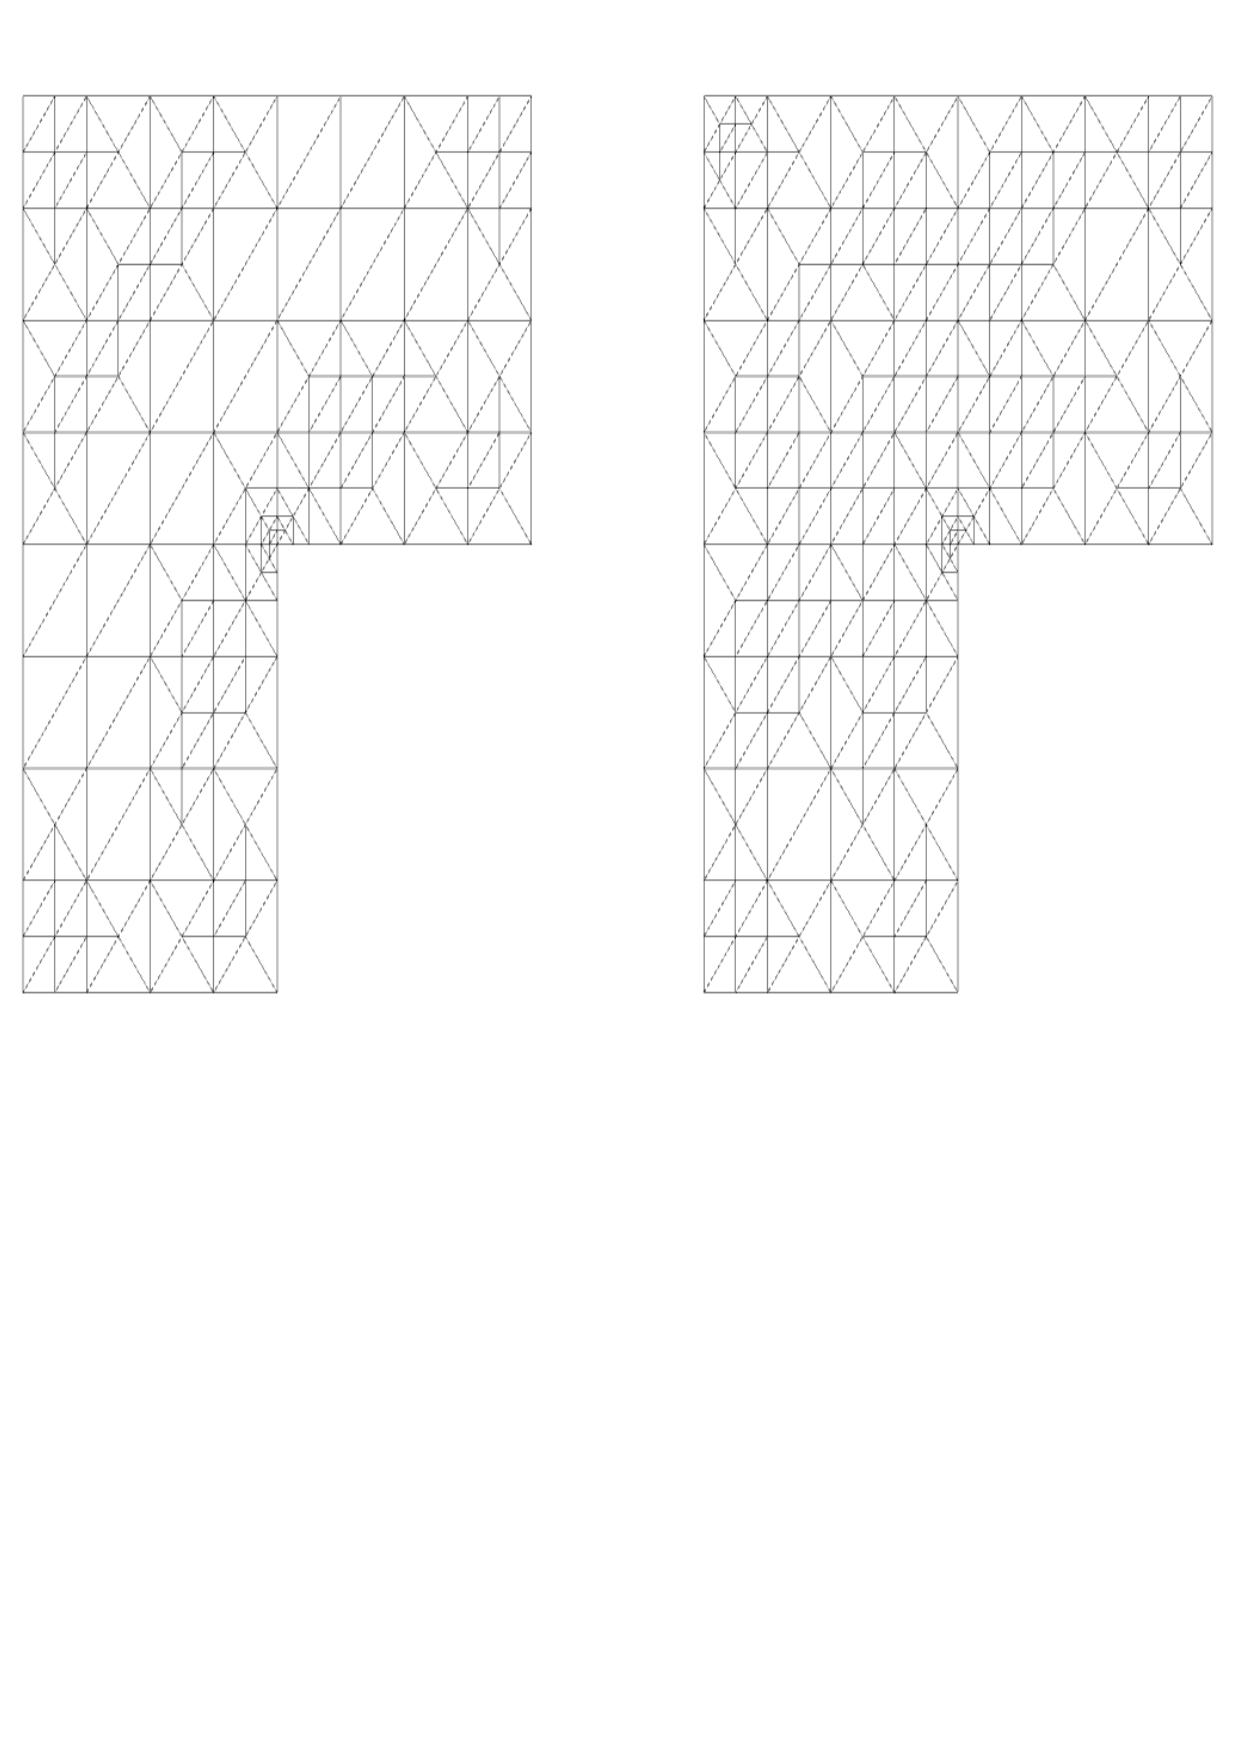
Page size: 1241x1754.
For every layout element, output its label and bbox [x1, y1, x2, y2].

picture [0, 68, 1241, 1020]
